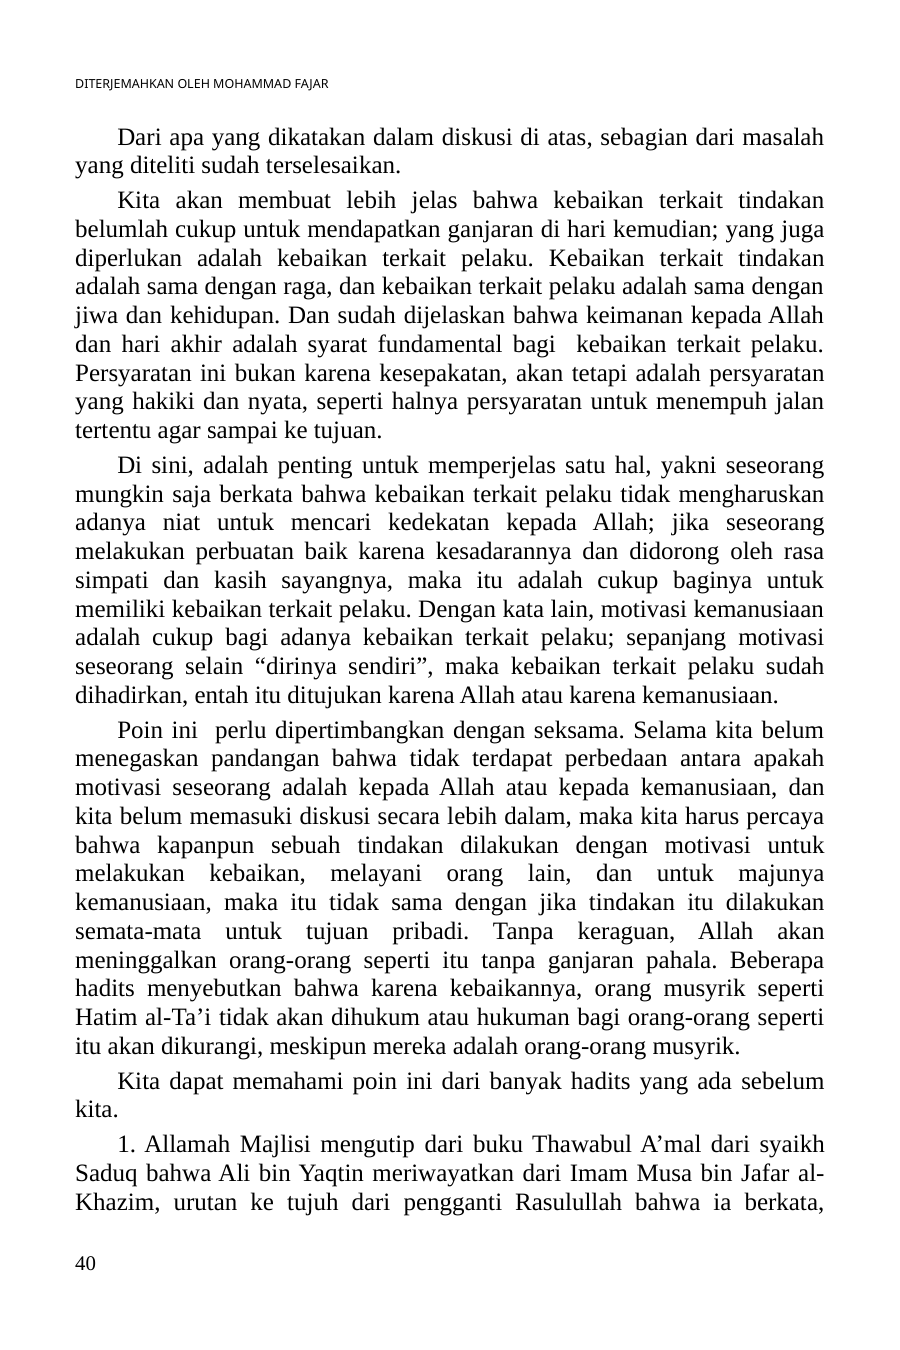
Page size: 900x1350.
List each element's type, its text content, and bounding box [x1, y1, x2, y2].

text Di sini, adalah penting untuk memperjelas satu hal, yakni seseorang mungkin saja berkata bahwa kebaikan terkait pelaku tidak mengharuskan adanya niat untuk mencari kedekatan kepada Allah; jika seseorang melakukan perbuatan baik karena kesadarannya dan didorong oleh rasa simpati dan kasih sayangnya, maka itu adalah cukup baginya untuk memiliki kebaikan terkait pelaku. Dengan kata lain, motivasi kemanusiaan adalah cukup bagi adanya kebaikan terkait pelaku; sepanjang motivasi seseorang selain “dirinya sendiri”, maka kebaikan terkait pelaku sudah dihadirkan, entah itu ditujukan karena Allah atau karena kemanusiaan. [75, 450, 825, 709]
text Kita dapat memahami poin ini dari banyak hadits yang ada sebelum kita. [75, 1066, 825, 1123]
text Poin ini perlu dipertimbangkan dengan seksama. Selama kita belum menegaskan pandangan bahwa tidak terdapat perbedaan antara apakah motivasi seseorang adalah kepada Allah atau kepada kemanusiaan, dan kita belum memasuki diskusi secara lebih dalam, maka kita harus percaya bahwa kapanpun sebuah tindakan dilakukan dengan motivasi untuk melakukan kebaikan, melayani orang lain, dan untuk majunya kemanusiaan, maka itu tidak sama dengan jika tindakan itu dilakukan semata-mata untuk tujuan pribadi. Tanpa keraguan, Allah akan meninggalkan orang-orang seperti itu tanpa ganjaran pahala. Beberapa hadits menyebutkan bahwa karena kebaikannya, orang musyrik seperti Hatim al-Ta’i tidak akan dihukum atau hukuman bagi orang-orang seperti itu akan dikurangi, meskipun mereka adalah orang-orang musyrik. [75, 715, 825, 1060]
text Kita akan membuat lebih jelas bahwa kebaikan terkait tindakan belumlah cukup untuk mendapatkan ganjaran di hari kemudian; yang juga diperlukan adalah kebaikan terkait pelaku. Kebaikan terkait tindakan adalah sama dengan raga, dan kebaikan terkait pelaku adalah sama dengan jiwa dan kehidupan. Dan sudah dijelaskan bahwa keimanan kepada Allah dan hari akhir adalah syarat fundamental bagi kebaikan terkait pelaku. Persyaratan ini bukan karena kesepakatan, akan tetapi adalah persyaratan yang hakiki dan nyata, seperti halnya persyaratan untuk menempuh jalan tertentu agar sampai ke tujuan. [75, 185, 825, 444]
text Dari apa yang dikatakan dalam diskusi di atas, sebagian dari masalah yang diteliti sudah terselesaikan. [75, 122, 825, 179]
text 1. Allamah Majlisi mengutip dari buku Thawabul A’mal dari syaikh Saduq bahwa Ali bin Yaqtin meriwayatkan dari Imam Musa bin Jafar al-Khazim, urutan ke tujuh dari pengganti Rasulullah bahwa ia berkata, [75, 1129, 825, 1216]
